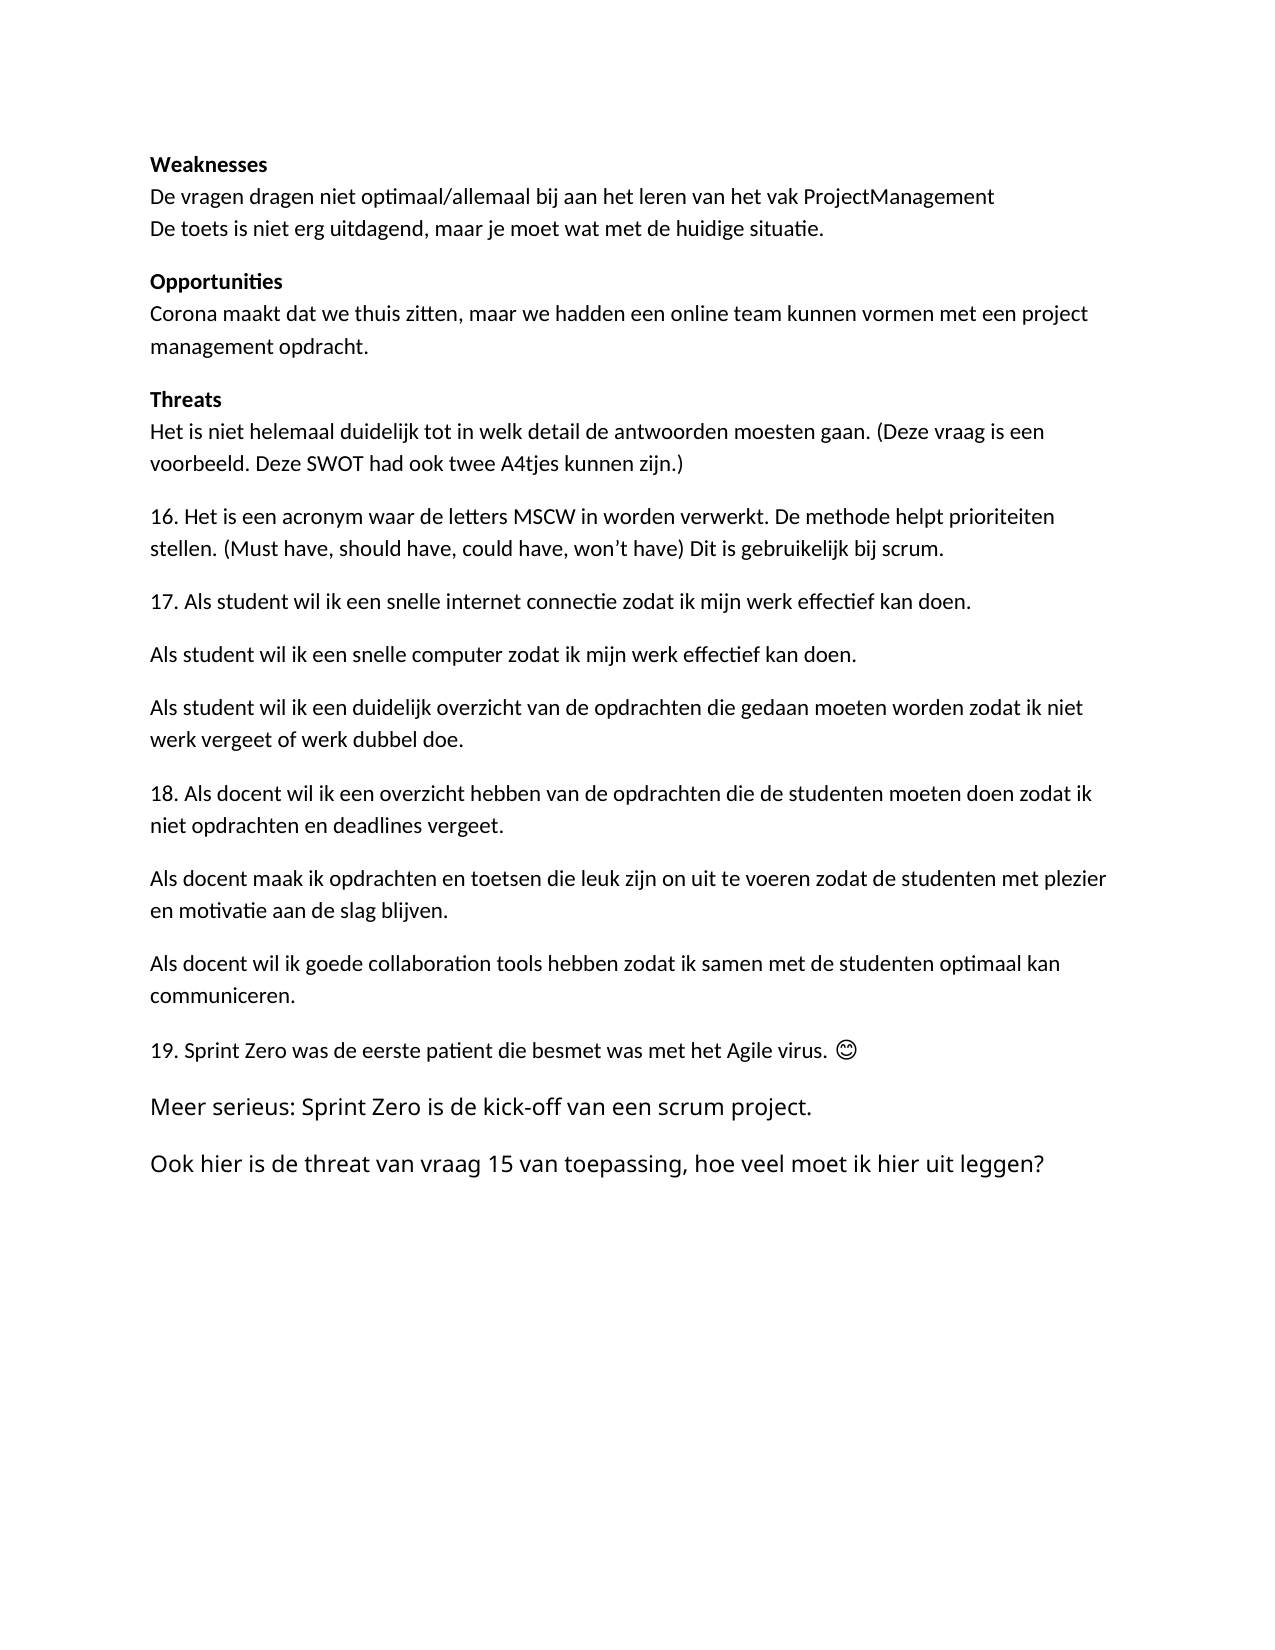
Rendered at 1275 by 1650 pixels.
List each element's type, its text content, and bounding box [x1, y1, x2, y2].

text 19. Sprint Zero was de eerste patient die besmet was met het Agile virus. 😊 [150, 1034, 1125, 1066]
text 17. Als student wil ik een snelle internet connectie zodat ik mijn werk effectief kan doen. [150, 587, 1125, 615]
text Als student wil ik een duidelijk overzicht van de opdrachten die gedaan moeten worden zodat ik niet werk vergeet of werk dubbel doe. [150, 693, 1125, 754]
text 16. Het is een acronym waar de letters MSCW in worden verwerkt. De methode helpt prioriteiten stellen. (Must have, should have, could have, won’t have) Dit is gebruikelijk bij scrum. [150, 502, 1125, 562]
text Als docent maak ik opdrachten en toetsen die leuk zijn on uit te voeren zodat de studenten met plezier en motivatie aan de slag blijven. [150, 864, 1125, 924]
text Opportunities Corona maakt dat we thuis zitten, maar we hadden een online team kunnen vormen met een project management opdracht. [150, 267, 1125, 360]
text Ook hier is de threat van vraag 15 van toepassing, hoe veel moet ik hier uit leggen? [150, 1148, 1125, 1179]
text 18. Als docent wil ik een overzicht hebben van de opdrachten die de studenten moeten doen zodat ik niet opdrachten en deadlines vergeet. [150, 779, 1125, 839]
text Als student wil ik een snelle computer zodat ik mijn werk effectief kan doen. [150, 640, 1125, 668]
text Threats Het is niet helemaal duidelijk tot in welk detail de antwoorden moesten gaan. (Deze vraag is een voorbeeld. Deze SWOT had ook twee A4tjes kunnen zijn.) [150, 385, 1125, 477]
text Meer serieus: Sprint Zero is de kick-off van een scrum project. [150, 1091, 1125, 1122]
text Weaknesses De vragen dragen niet optimaal/allemaal bij aan het leren van het vak ProjectManagement De toets is niet erg uitdagend, maar je moet wat met de huidige situatie. [150, 150, 1125, 242]
text Als docent wil ik goede collaboration tools hebben zodat ik samen met de studenten optimaal kan communiceren. [150, 949, 1125, 1009]
